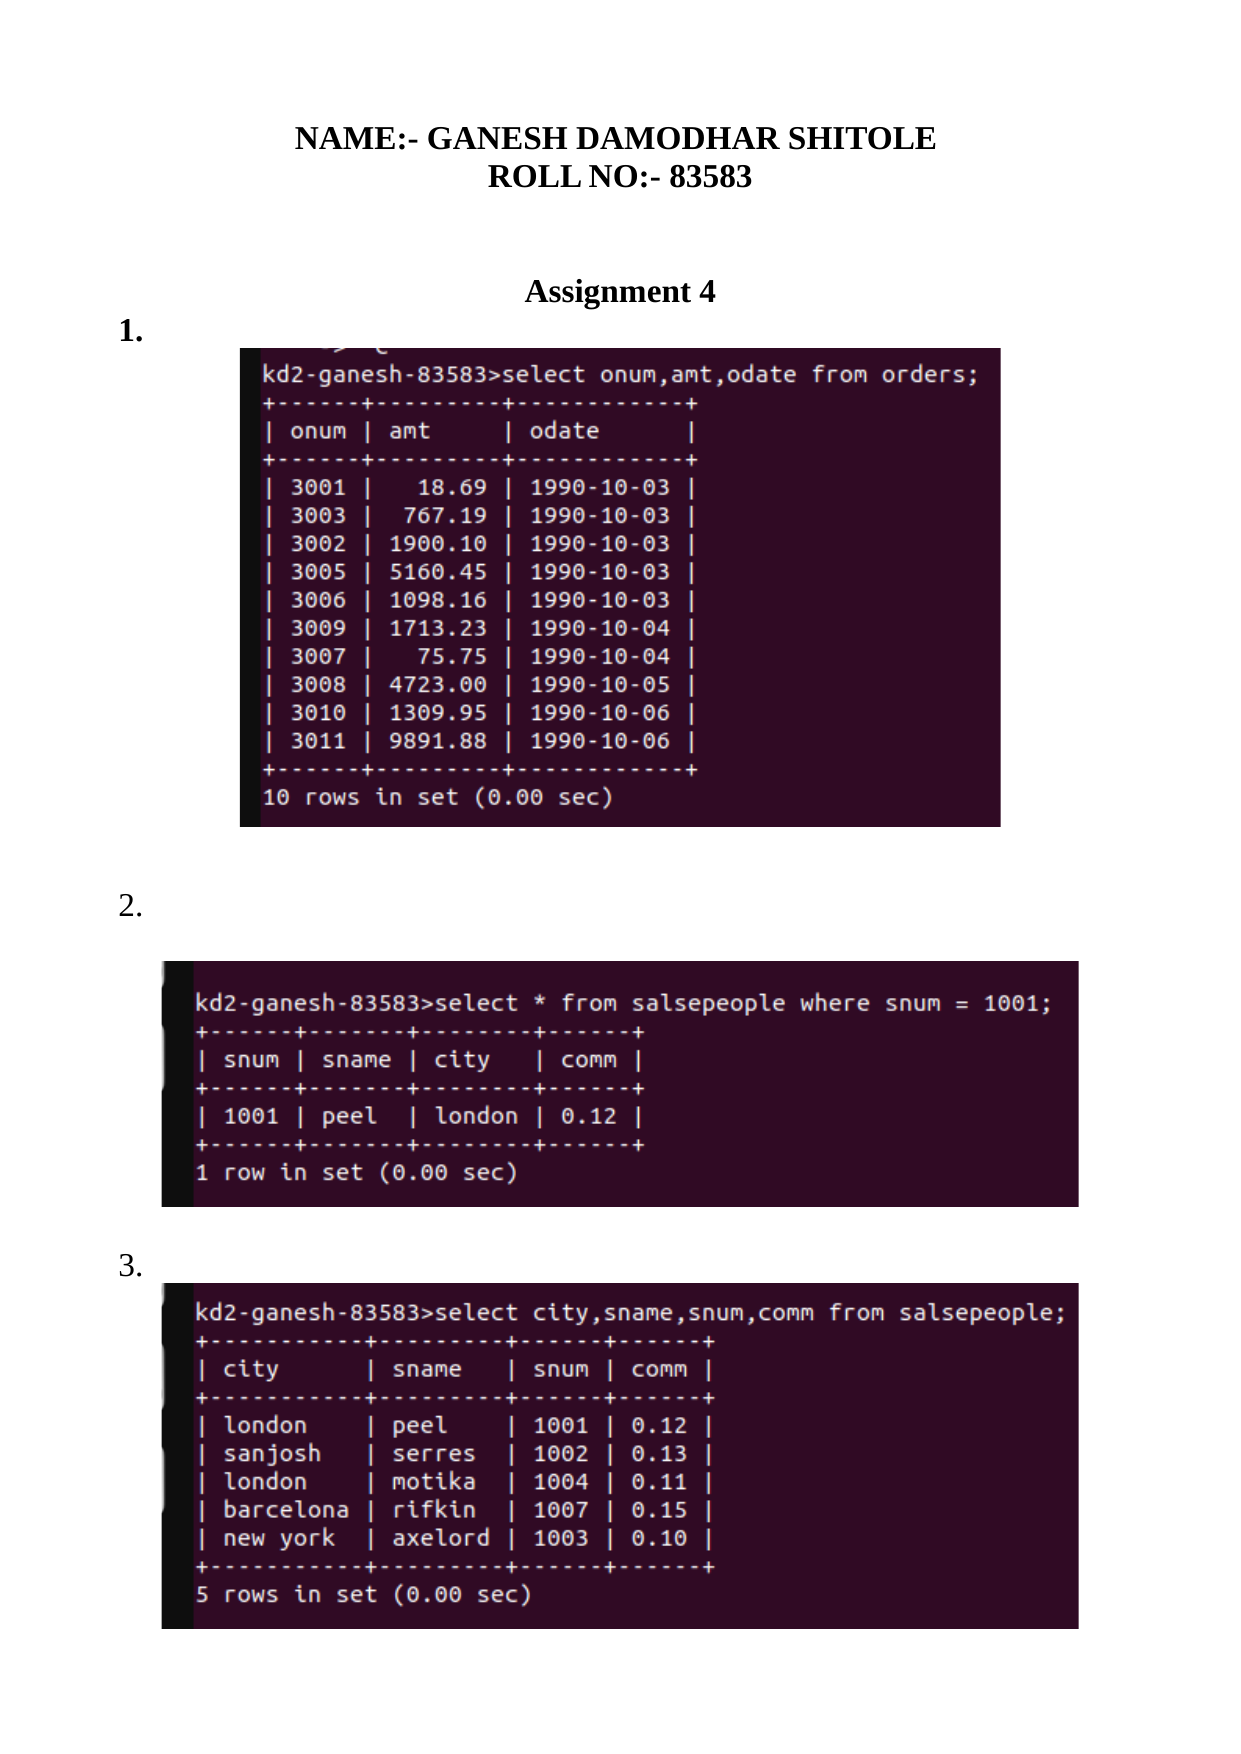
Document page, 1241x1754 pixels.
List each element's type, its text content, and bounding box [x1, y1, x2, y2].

text 2. [118, 885, 1122, 923]
picture [161, 961, 1079, 1207]
text 1. [118, 310, 1122, 348]
text Assignment 4 [118, 271, 1122, 310]
text ROLL NO:- 83583 [118, 156, 1122, 195]
text 3. [118, 1245, 1122, 1283]
picture [161, 1283, 1079, 1629]
picture [239, 348, 1001, 827]
text NAME:- GANESH DAMODHAR SHITOLE [118, 118, 1122, 156]
